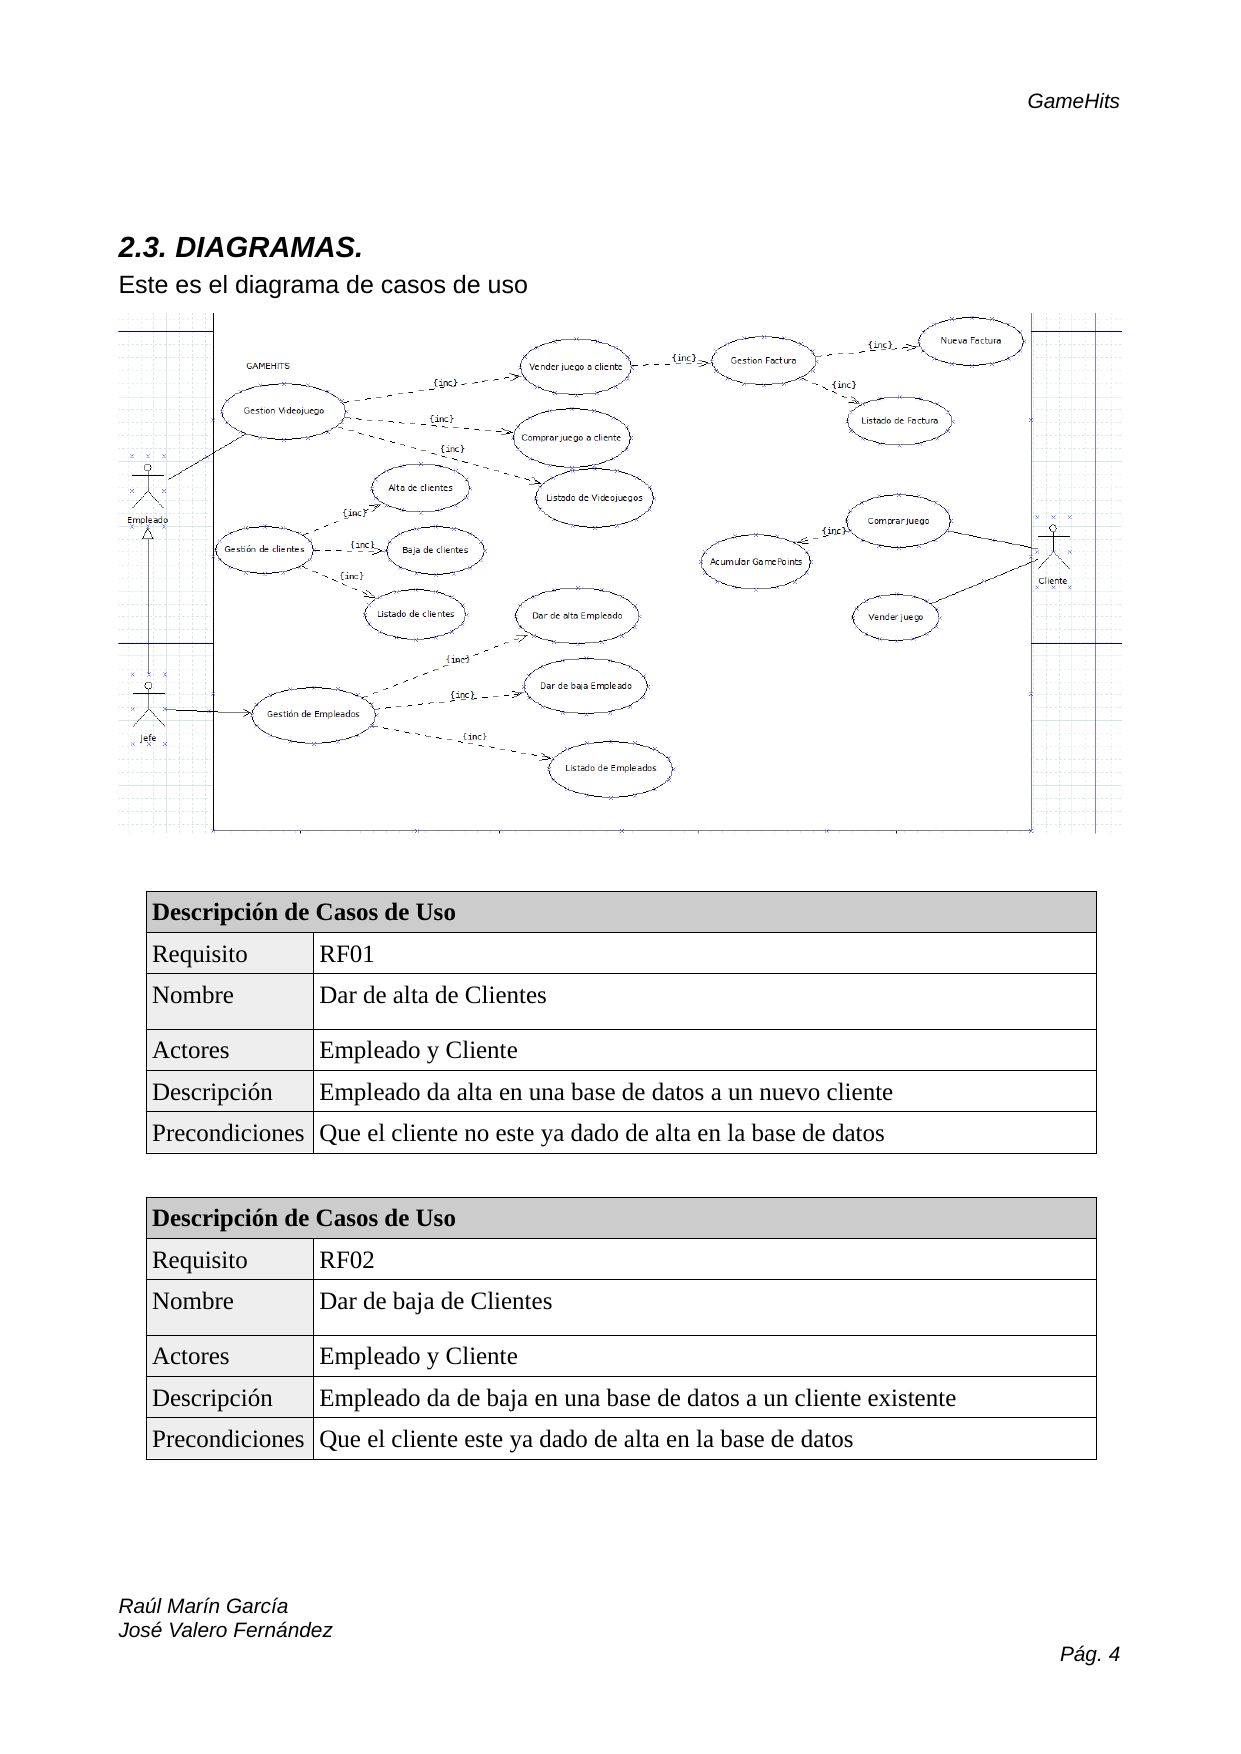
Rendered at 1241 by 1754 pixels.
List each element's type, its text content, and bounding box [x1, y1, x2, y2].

table_cell Empleado da alta en una base de datos a un nuevo cliente [314, 1071, 1096, 1111]
table_cell RF01 [314, 933, 1096, 973]
table_cell Dar de alta de Clientes [314, 974, 1096, 1029]
table_cell Nombre [147, 974, 313, 1029]
table_cell Precondiciones [147, 1418, 313, 1458]
table_cell Que el cliente este ya dado de alta en la base de datos [314, 1418, 1096, 1458]
table_cell RF02 [314, 1239, 1096, 1279]
table_cell Actores [147, 1336, 313, 1376]
table_cell Nombre [147, 1280, 313, 1335]
table_cell Dar de baja de Clientes [314, 1280, 1096, 1335]
table_cell Precondiciones [147, 1112, 313, 1152]
table_cell Empleado y Cliente [314, 1336, 1096, 1376]
table_cell Empleado y Cliente [314, 1030, 1096, 1070]
table_header Descripción de Casos de Uso [147, 892, 1096, 932]
table_cell Empleado da de baja en una base de datos a un cliente existente [314, 1377, 1096, 1417]
table_cell Descripción [147, 1071, 313, 1111]
picture [118, 313, 1122, 834]
table_cell Actores [147, 1030, 313, 1070]
table_cell Requisito [147, 933, 313, 973]
table_header Descripción de Casos de Uso [147, 1198, 1096, 1238]
text Este es el diagrama de casos de uso [118, 270, 1122, 299]
subtitle 2.3. DIAGRAMAS. [118, 231, 1122, 264]
table_cell Que el cliente no este ya dado de alta en la base de datos [314, 1112, 1096, 1152]
table_cell Requisito [147, 1239, 313, 1279]
table_cell Descripción [147, 1377, 313, 1417]
